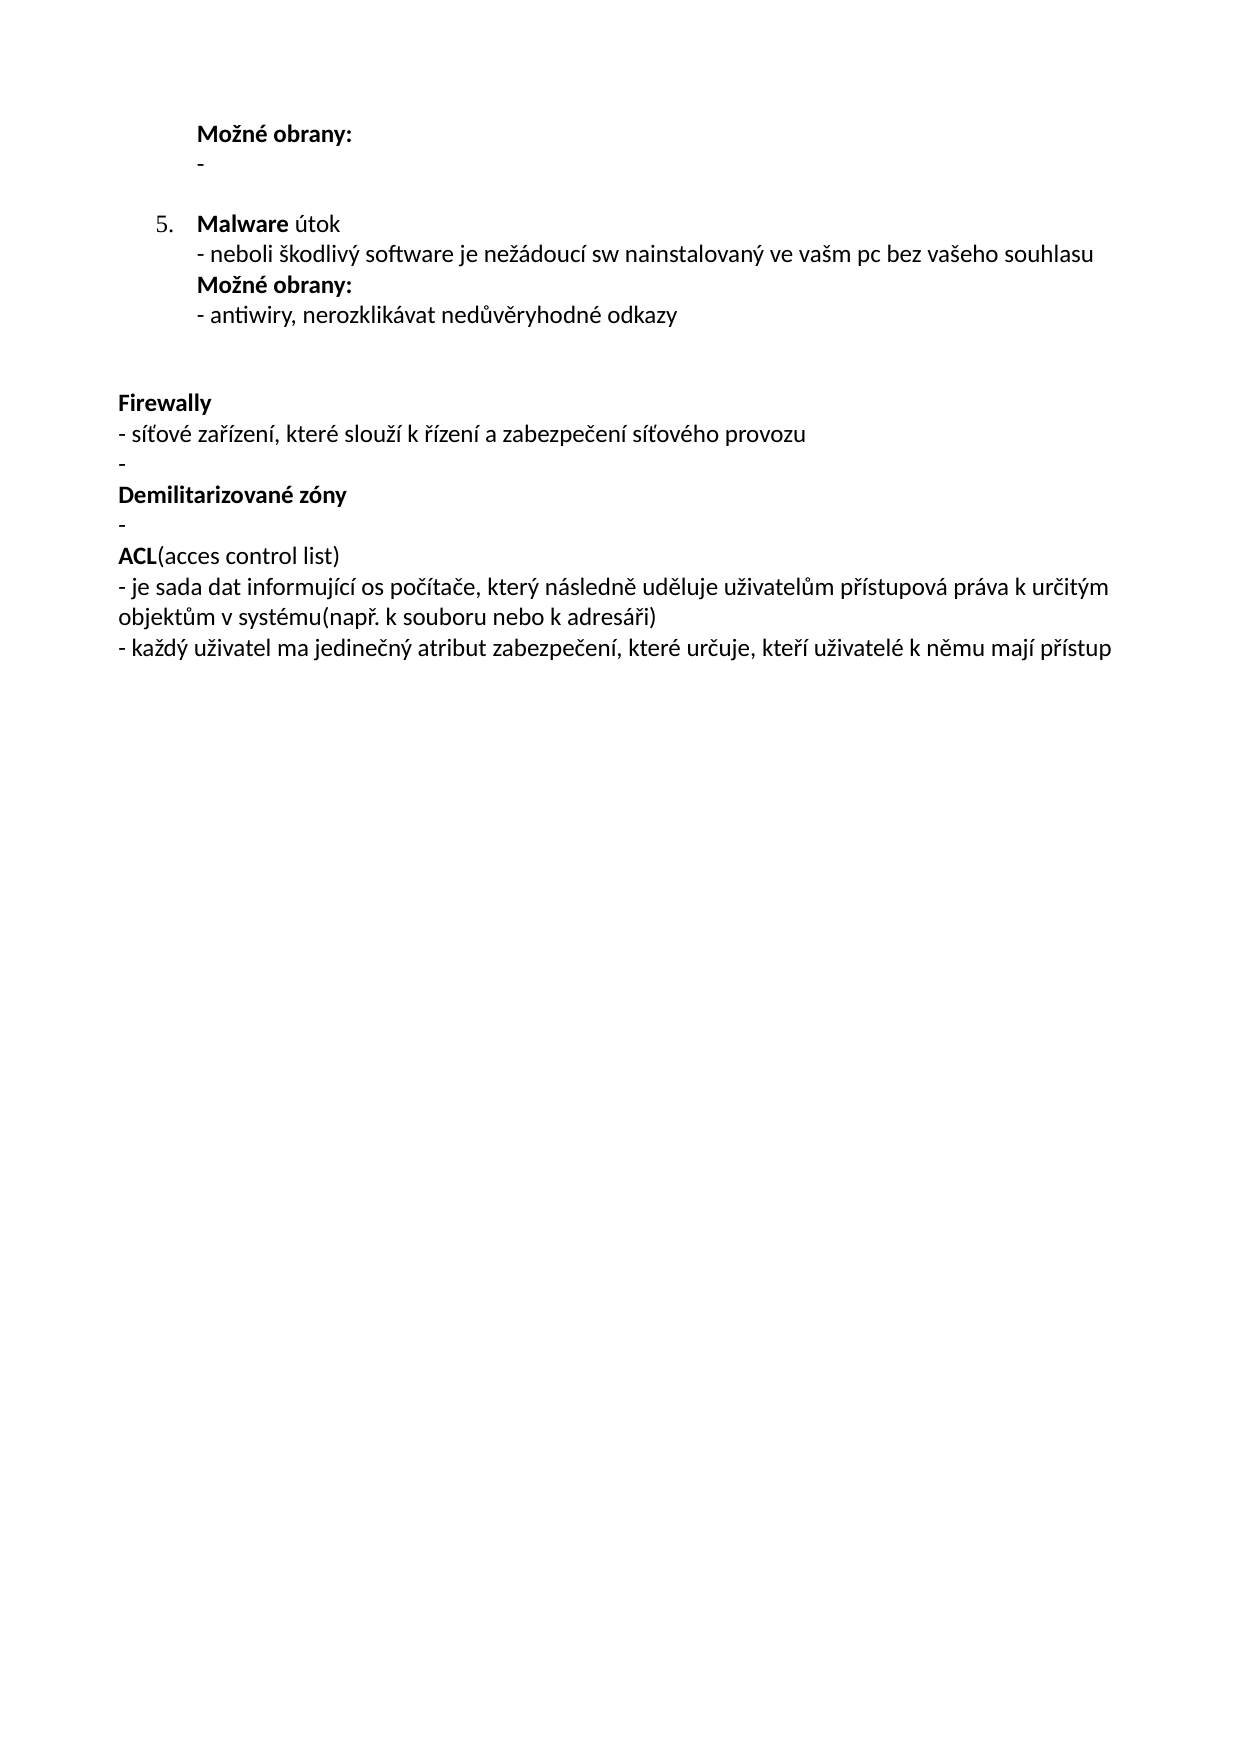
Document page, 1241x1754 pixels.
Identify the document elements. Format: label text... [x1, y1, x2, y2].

text Demilitarizované zóny [118, 479, 1122, 509]
list Možné obrany: [155, 269, 1122, 299]
text - každý uživatel ma jedinečný atribut zabezpečení, které určuje, kteří uživatelé k němu mají přístup [118, 632, 1122, 662]
list - [155, 149, 1122, 179]
list - neboli škodlivý software je nežádoucí sw nainstalovaný ve vašm pc bez vašeho souhlasu [155, 238, 1122, 269]
list - antiwiry, nerozklikávat nedůvěryhodné odkazy [155, 299, 1122, 330]
list Možné obrany: [155, 118, 1122, 149]
text - [118, 448, 1122, 479]
list Malware útok [155, 208, 1122, 238]
text - síťové zařízení, které slouží k řízení a zabezpečení síťového provozu [118, 418, 1122, 448]
text Firewally [118, 387, 1122, 418]
text - [118, 509, 1122, 540]
text ACL(acces control list) [118, 540, 1122, 571]
text - je sada dat informující os počítače, který následně uděluje uživatelům přístupová práva k určitým objektům v systému(např. k souboru nebo k adresáři) [118, 571, 1122, 632]
